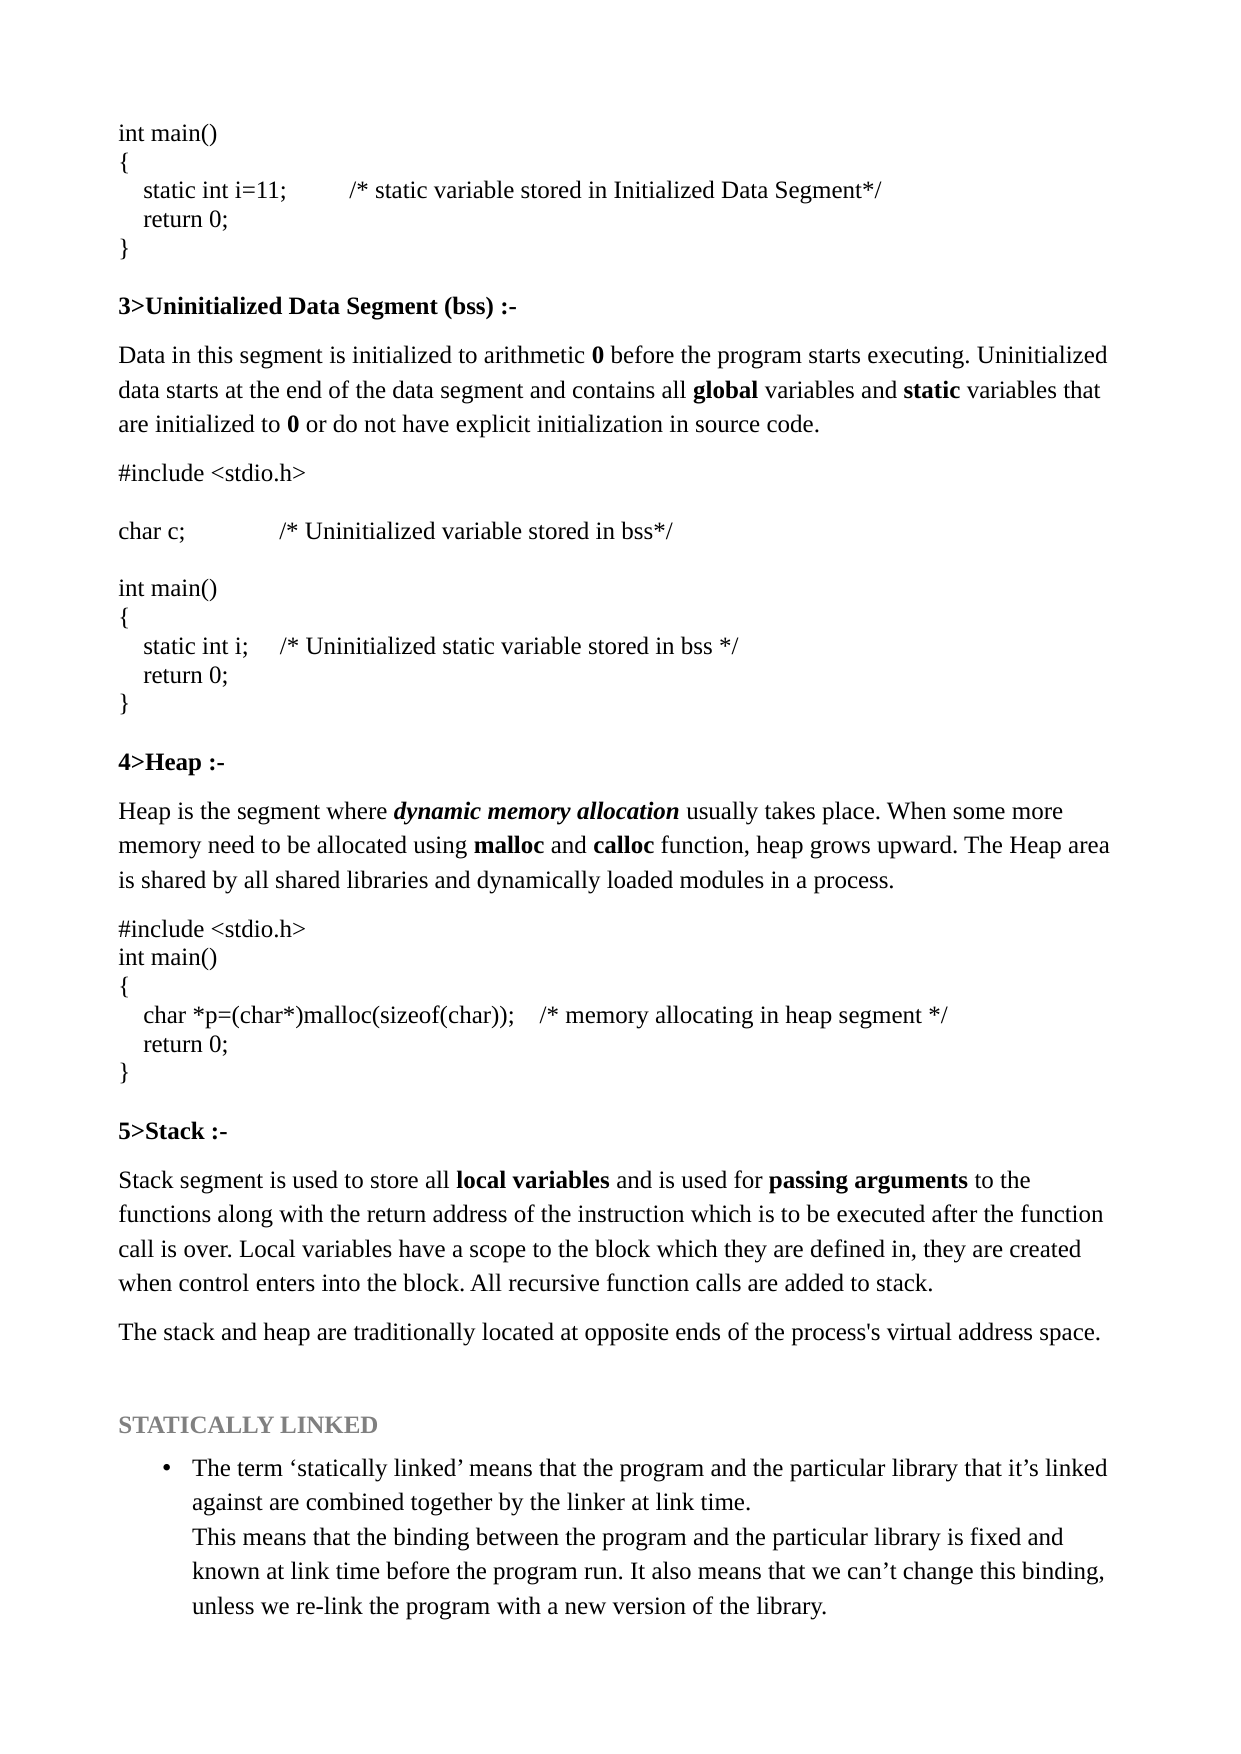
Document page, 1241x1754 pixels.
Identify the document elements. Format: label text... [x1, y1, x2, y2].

text return 0; [118, 660, 1122, 688]
text } [118, 688, 1122, 717]
text #include <stdio.h> [118, 458, 1122, 487]
subtitle STATICALLY LINKED [118, 1410, 1122, 1438]
list The term ‘statically linked’ means that the program and the particular library that it’s linked against are combined together by the linker at link time. [162, 1453, 1122, 1516]
text 5>Stack :- [118, 1116, 1122, 1144]
text 3>Uninitialized Data Segment (bss) :- [118, 291, 1122, 320]
text static int i=11; /* static variable stored in Initialized Data Segment*/ [118, 176, 1122, 204]
text } [118, 1057, 1122, 1086]
text { [118, 147, 1122, 176]
text int main() [118, 942, 1122, 971]
text int main() [118, 118, 1122, 147]
text Data in this segment is initialized to arithmetic 0 before the program starts executing. Uninitialized data starts at the end of the data segment and contains all global variables and static variables that are initialized to 0 or do not have explicit initialization in source code. [118, 340, 1122, 438]
text #include <stdio.h> [118, 914, 1122, 942]
text Stack segment is used to store all local variables and is used for passing arguments to the functions along with the return address of the instruction which is to be executed after the function call is over. Local variables have a scope to the block which they are defined in, they are created when control enters into the block. All recursive function calls are added to stack. [118, 1165, 1122, 1297]
text } [118, 233, 1122, 262]
text The stack and heap are traditionally located at opposite ends of the process's virtual address space. [118, 1317, 1122, 1346]
text return 0; [118, 1029, 1122, 1057]
text { [118, 602, 1122, 631]
text return 0; [118, 204, 1122, 233]
text int main() [118, 573, 1122, 602]
text char *p=(char*)malloc(sizeof(char)); /* memory allocating in heap segment */ [118, 1000, 1122, 1029]
text char c; /* Uninitialized variable stored in bss*/ [118, 516, 1122, 545]
text 4>Heap :- [118, 747, 1122, 775]
text static int i; /* Uninitialized static variable stored in bss */ [118, 631, 1122, 660]
text { [118, 971, 1122, 1000]
list This means that the binding between the program and the particular library is fixed and known at link time before the program run. It also means that we can’t change this binding, unless we re-link the program with a new version of the library. [162, 1522, 1122, 1620]
text Heap is the segment where dynamic memory allocation usually takes place. When some more memory need to be allocated using malloc and calloc function, heap grows upward. The Heap area is shared by all shared libraries and dynamically loaded modules in a process. [118, 796, 1122, 893]
